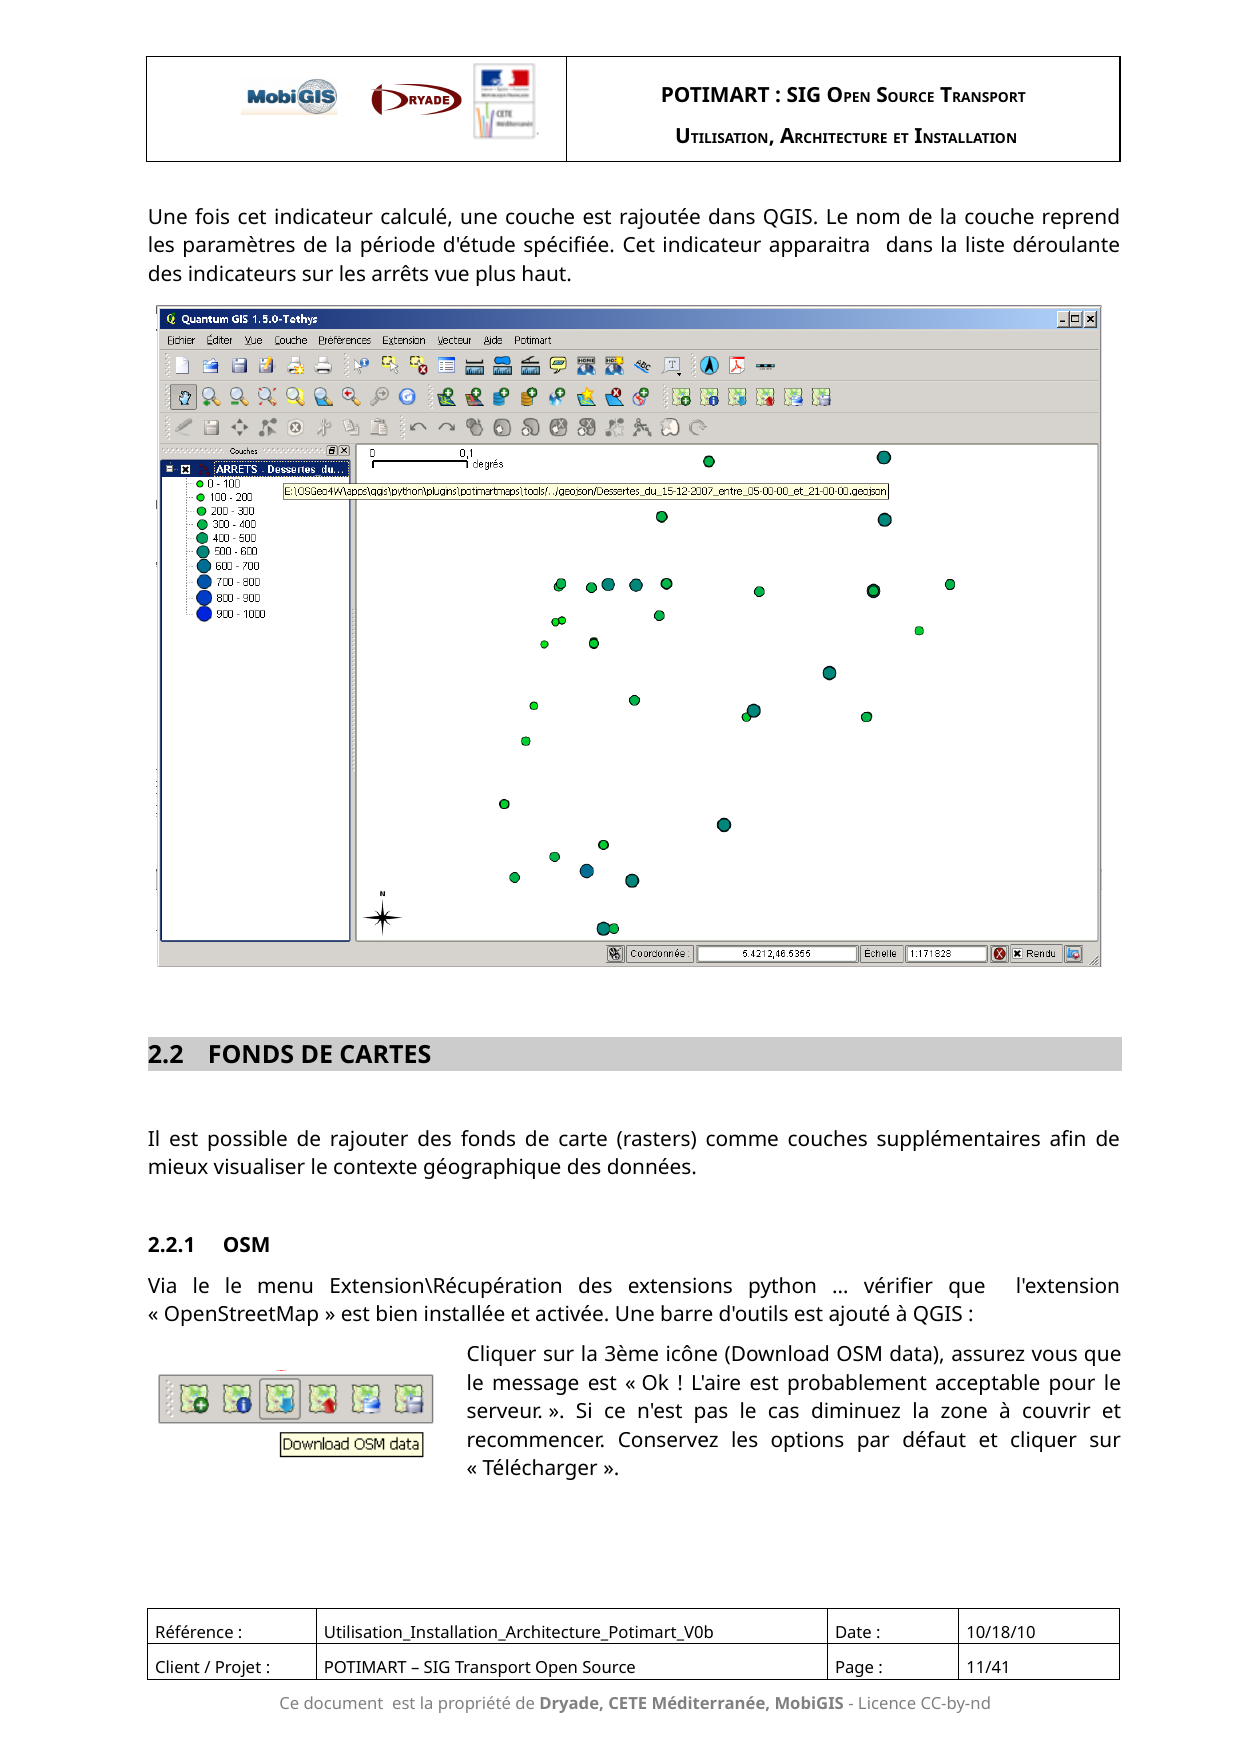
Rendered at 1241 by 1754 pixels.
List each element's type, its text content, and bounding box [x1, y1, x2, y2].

picture [472, 62, 539, 141]
text Il est possible de rajouter des fonds de carte (rasters) comme couches supplémentaires afin de mieux visualiser le contexte géographique des données. [148, 1124, 1122, 1181]
picture [241, 78, 338, 115]
text Cliquer sur la 3ème icône (Download OSM data), assurez vous que le message est « Ok ! L'aire est probablement acceptable pour le serveur. ». Si ce n'est pas le cas diminuez la zone à couvrir et recommencer. Conservez les options par défaut et cliquer sur « Télécharger ». [148, 1339, 1122, 1482]
subtitle Fonds de cartes [148, 1037, 1122, 1071]
picture [156, 305, 1102, 967]
text Une fois cet indicateur calculé, une couche est rajoutée dans QGIS. Le nom de la couche reprend les paramètres de la période d'étude spécifiée. Cet indicateur apparaitra dans la liste déroulante des indicateurs sur les arrêts vue plus haut. [148, 202, 1122, 287]
subtitle OSM [148, 1221, 1129, 1258]
text Via le le menu Extension\Récupération des extensions python … vérifier que l'extension « OpenStreetMap » est bien installée et activée. Une barre d'outils est ajouté à QGIS : [148, 1271, 1122, 1328]
picture [370, 84, 462, 115]
picture [155, 1371, 437, 1461]
